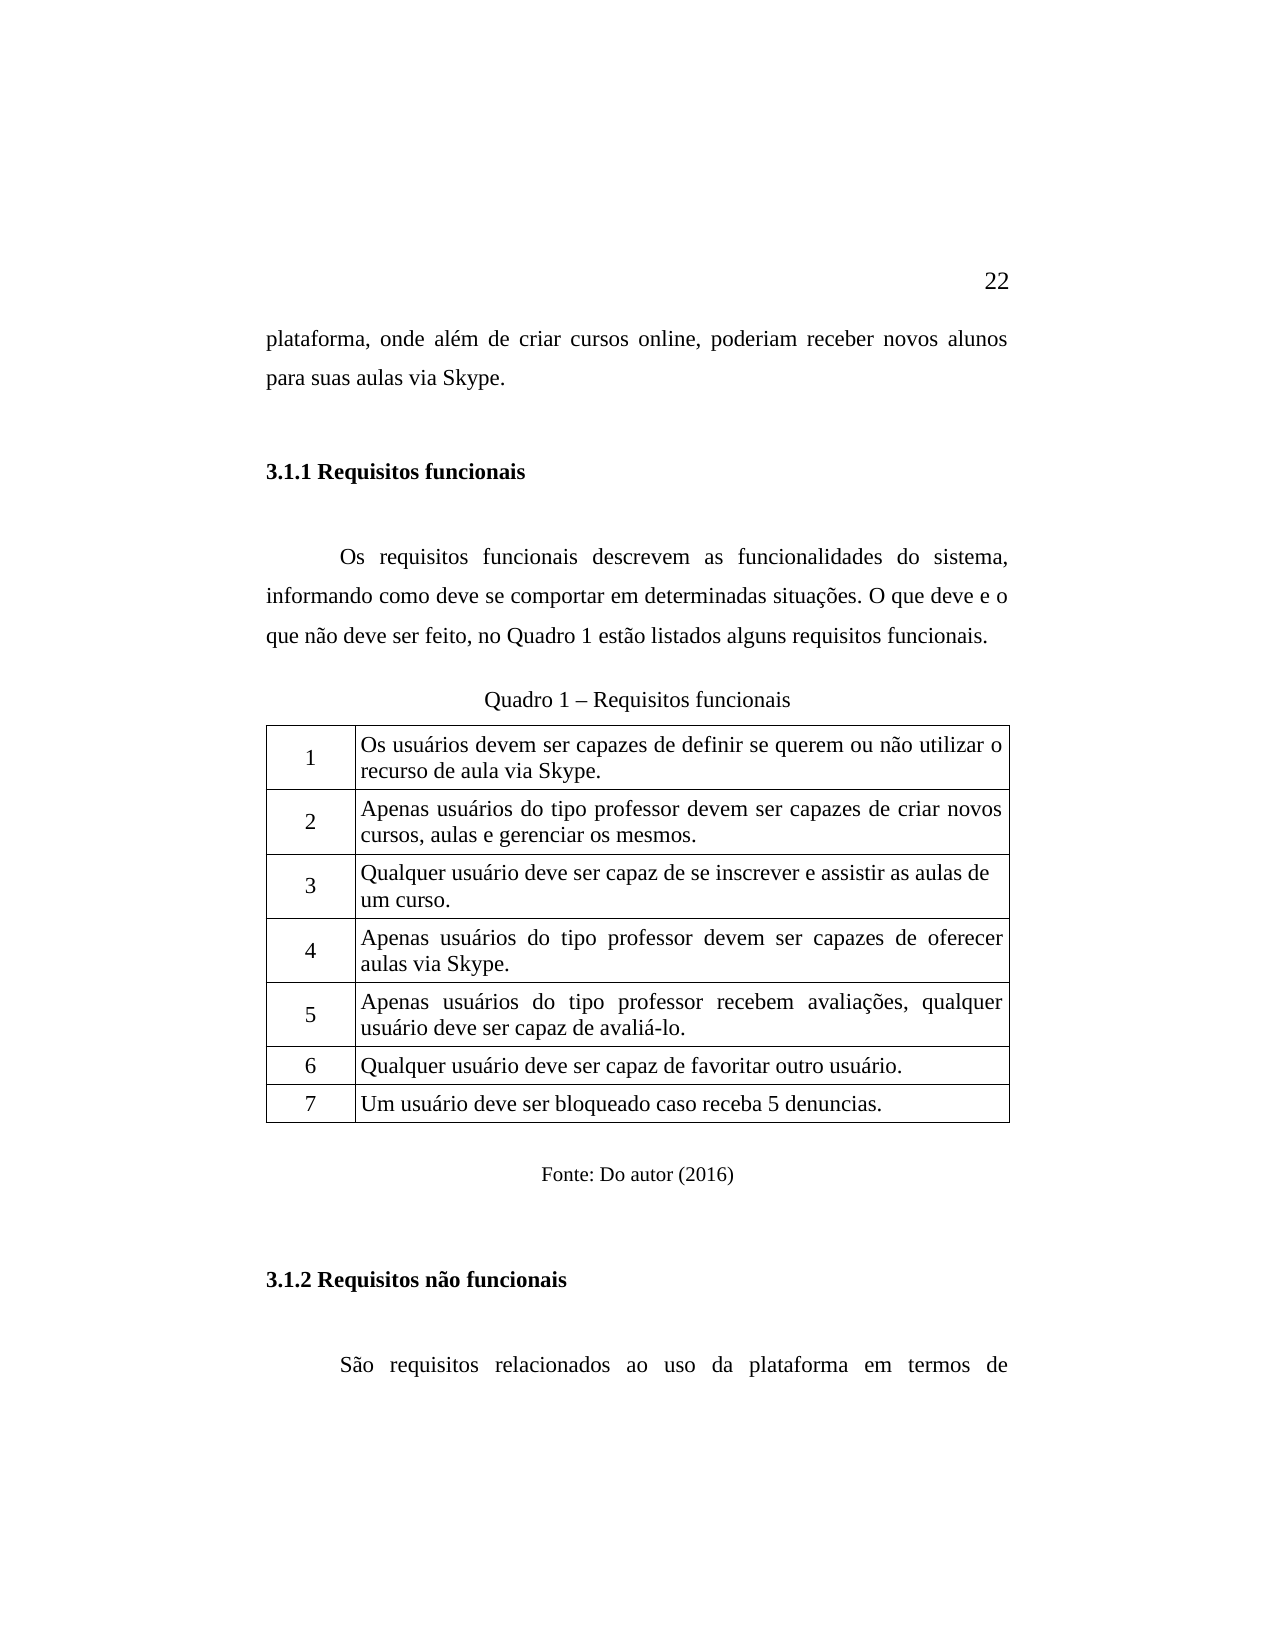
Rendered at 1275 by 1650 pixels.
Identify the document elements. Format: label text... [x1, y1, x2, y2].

table_header 1 [267, 726, 355, 789]
table_header Os usuários devem ser capazes de definir se querem ou não utilizar o recurso de aula via Skype. [356, 726, 1009, 789]
table_cell 6 [267, 1047, 355, 1084]
text São requisitos relacionados ao uso da plataforma em termos de [266, 1351, 1009, 1377]
table_cell 5 [267, 983, 355, 1046]
subtitle 3.1.2 Requisitos não funcionais [266, 1266, 1009, 1292]
table_cell Um usuário deve ser bloqueado caso receba 5 denuncias. [356, 1085, 1009, 1122]
subtitle 3.1.1 Requisitos funcionais [266, 458, 1009, 484]
text plataforma, onde além de criar cursos online, poderiam receber novos alunos para suas aulas via Skype. [266, 325, 1009, 391]
table_cell Apenas usuários do tipo professor devem ser capazes de oferecer aulas via Skype. [356, 919, 1009, 982]
table_cell 7 [267, 1085, 355, 1122]
table_cell Qualquer usuário deve ser capaz de se inscrever e assistir as aulas de um curso. [356, 855, 1009, 918]
table_cell 3 [267, 855, 355, 918]
table_cell Qualquer usuário deve ser capaz de favoritar outro usuário. [356, 1047, 1009, 1084]
table_cell 4 [267, 919, 355, 982]
table_cell 2 [267, 790, 355, 853]
text Os requisitos funcionais descrevem as funcionalidades do sistema, informando como deve se comportar em determinadas situações. O que deve e o que não deve ser feito, no Quadro 1 estão listados alguns requisitos funcionais. [266, 543, 1009, 648]
subtitle Quadro 1 – Requisitos funcionais [266, 686, 1009, 712]
table_cell Apenas usuários do tipo professor recebem avaliações, qualquer usuário deve ser capaz de avaliá-lo. [356, 983, 1009, 1046]
table_cell Apenas usuários do tipo professor devem ser capazes de criar novos cursos, aulas e gerenciar os mesmos. [356, 790, 1009, 853]
text Fonte: Do autor (2016) [266, 1162, 1009, 1186]
